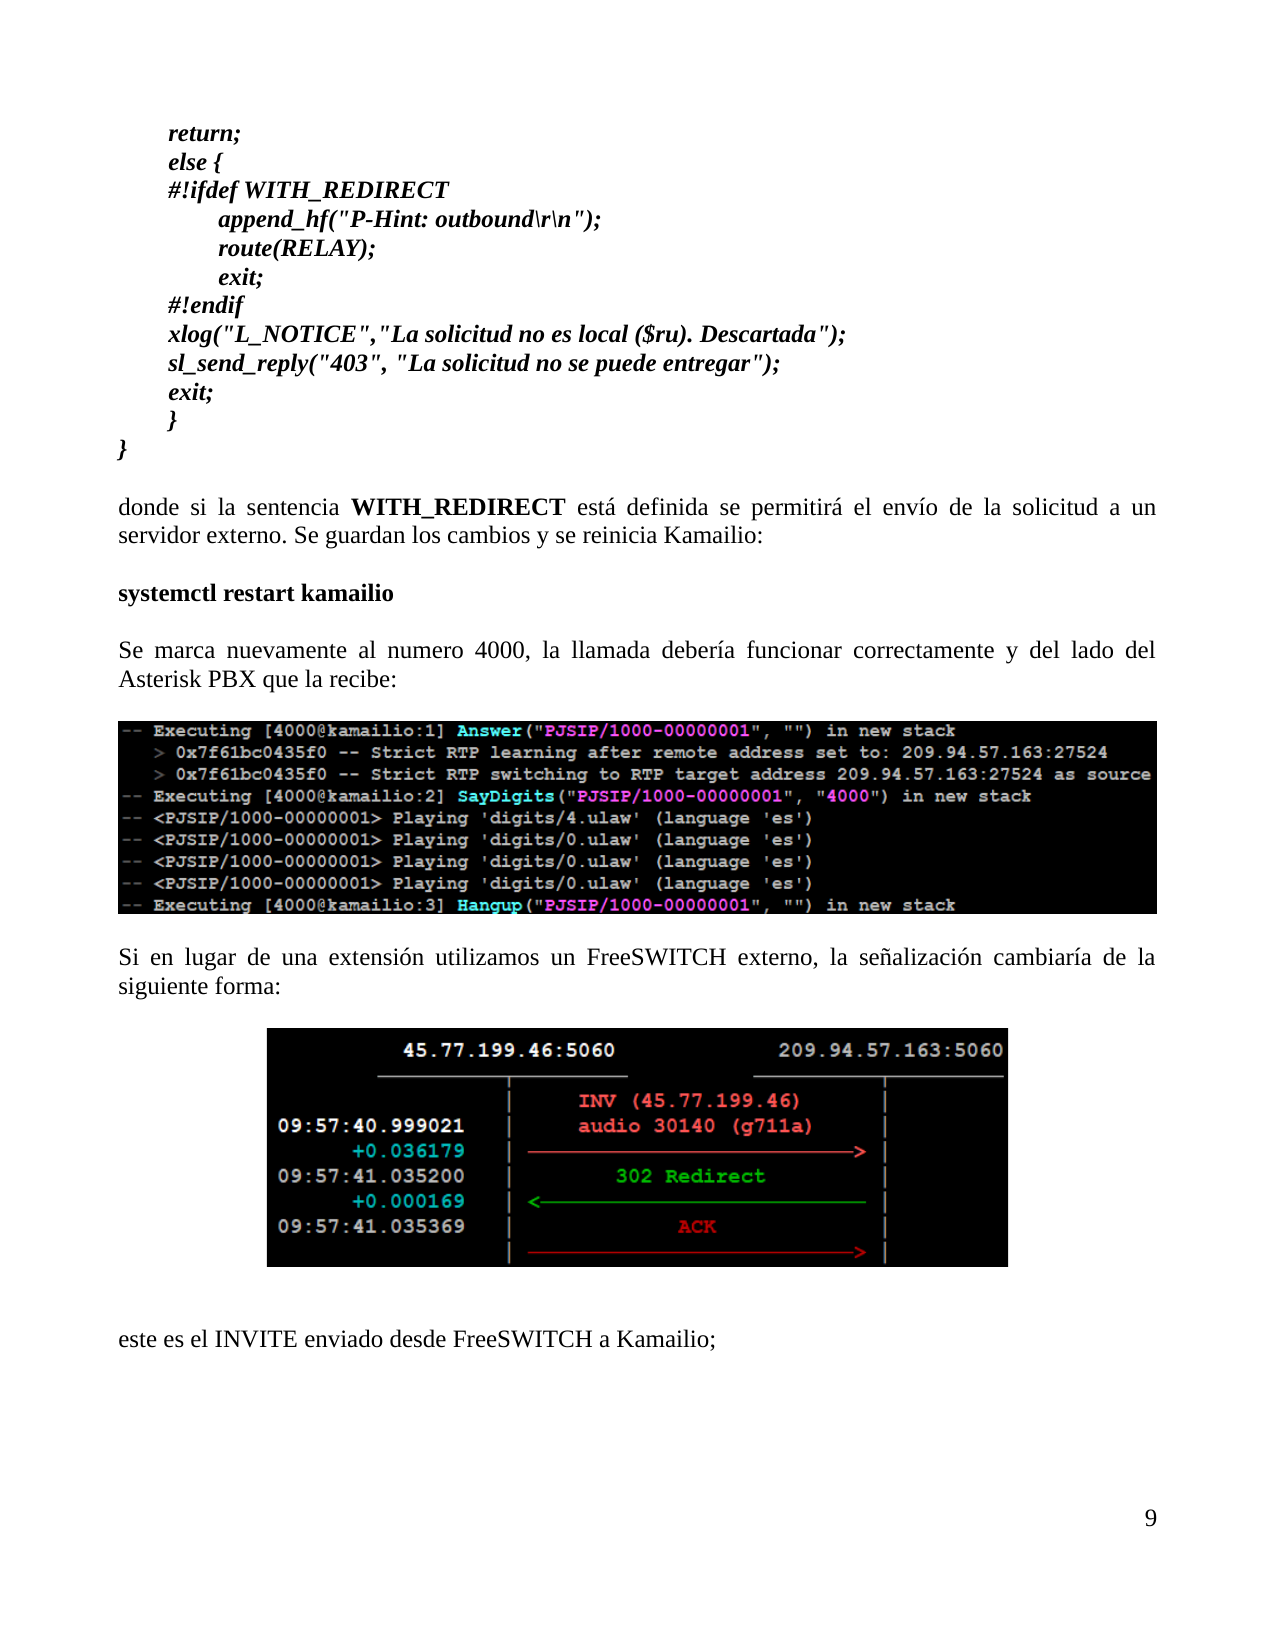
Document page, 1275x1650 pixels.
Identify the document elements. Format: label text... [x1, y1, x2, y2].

text exit; [118, 262, 1157, 291]
text } [118, 434, 1157, 463]
text exit; [118, 377, 1157, 406]
text este es el INVITE enviado desde FreeSWITCH a Kamailio; [118, 1324, 1157, 1352]
text #!ifdef WITH_REDIRECT [118, 176, 1157, 204]
picture [266, 1028, 1009, 1267]
text append_hf("P-Hint: outbound\r\n"); [118, 204, 1157, 233]
text } [118, 406, 1157, 434]
text return; [118, 118, 1157, 147]
text #!endif [118, 291, 1157, 319]
text donde si la sentencia WITH_REDIRECT está definida se permitirá el envío de la solicitud a un servidor externo. Se guardan los cambios y se reinicia Kamailio: [118, 492, 1157, 549]
text systemctl restart kamailio [118, 578, 1157, 607]
text route(RELAY); [118, 233, 1157, 262]
picture [118, 721, 1157, 914]
text else { [118, 147, 1157, 176]
text Se marca nuevamente al numero 4000, la llamada debería funcionar correctamente y del lado del Asterisk PBX que la recibe: [118, 636, 1157, 693]
text Si en lugar de una extensión utilizamos un FreeSWITCH externo, la señalización cambiaría de la siguiente forma: [118, 942, 1157, 1000]
text xlog("L_NOTICE","La solicitud no es local ($ru). Descartada"); [118, 319, 1157, 348]
text sl_send_reply("403", "La solicitud no se puede entregar"); [118, 348, 1157, 377]
